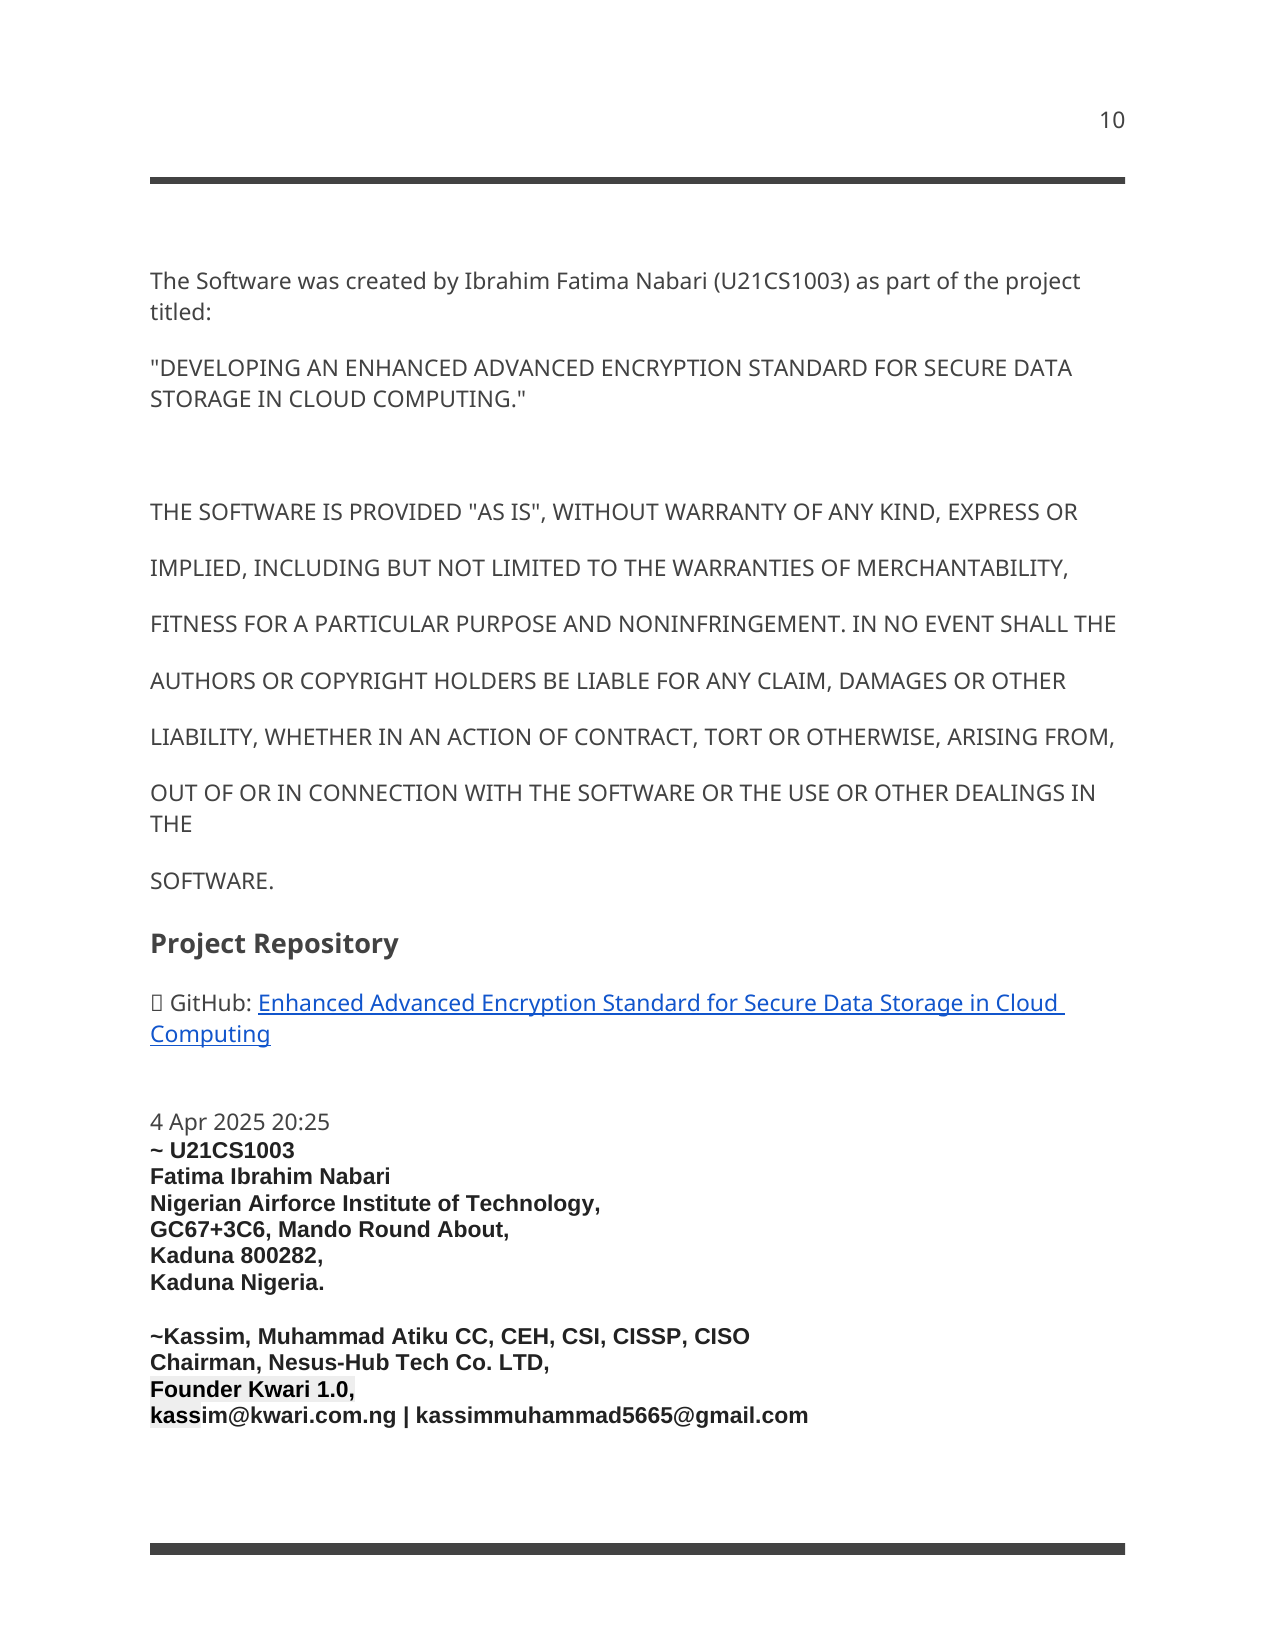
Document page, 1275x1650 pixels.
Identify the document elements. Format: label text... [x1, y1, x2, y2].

text OUT OF OR IN CONNECTION WITH THE SOFTWARE OR THE USE OR OTHER DEALINGS IN THE [150, 777, 1125, 839]
text AUTHORS OR COPYRIGHT HOLDERS BE LIABLE FOR ANY CLAIM, DAMAGES OR OTHER [150, 664, 1125, 696]
text Chairman, Nesus-Hub Tech Co. LTD, [150, 1349, 1125, 1376]
text Founder Kwari 1.0, [150, 1376, 1125, 1402]
text 🔗 GitHub: Enhanced Advanced Encryption Standard for Secure Data Storage in Cloud Computing [150, 987, 1125, 1049]
text Fatima Ibrahim Nabari [150, 1163, 1125, 1189]
text The Software was created by Ibrahim Fatima Nabari (U21CS1003) as part of the project titled: [150, 264, 1125, 327]
text IMPLIED, INCLUDING BUT NOT LIMITED TO THE WARRANTIES OF MERCHANTABILITY, [150, 552, 1125, 583]
picture [150, 177, 1125, 184]
text SOFTWARE. [150, 864, 1125, 896]
picture [150, 1543, 1125, 1555]
text LIABILITY, WHETHER IN AN ACTION OF CONTRACT, TORT OR OTHERWISE, ARISING FROM, [150, 721, 1125, 752]
text FITNESS FOR A PARTICULAR PURPOSE AND NONINFRINGEMENT. IN NO EVENT SHALL THE [150, 608, 1125, 639]
text ~Kassim, Muhammad Atiku CC, CEH, CSI, CISSP, CISO [150, 1321, 1125, 1349]
text THE SOFTWARE IS PROVIDED "AS IS", WITHOUT WARRANTY OF ANY KIND, EXPRESS OR [150, 496, 1125, 527]
subtitle Project Repository [150, 925, 1125, 962]
text Nigerian Airforce Institute of Technology, [150, 1189, 1125, 1216]
text GC67+3C6, Mando Round About, [150, 1216, 1125, 1242]
text 4 Apr 2025 20:25 [150, 1106, 1125, 1137]
text Kaduna 800282, [150, 1242, 1125, 1269]
text ~ U21CS1003 [150, 1137, 1125, 1163]
text Kaduna Nigeria. [150, 1269, 1125, 1295]
picture [756, 1321, 780, 1345]
text "DEVELOPING AN ENHANCED ADVANCED ENCRYPTION STANDARD FOR SECURE DATA STORAGE IN CLOUD COMPUTING." [150, 352, 1125, 414]
text kassim@kwari.com.ng | kassimmuhammad5665@gmail.com [150, 1402, 1125, 1428]
